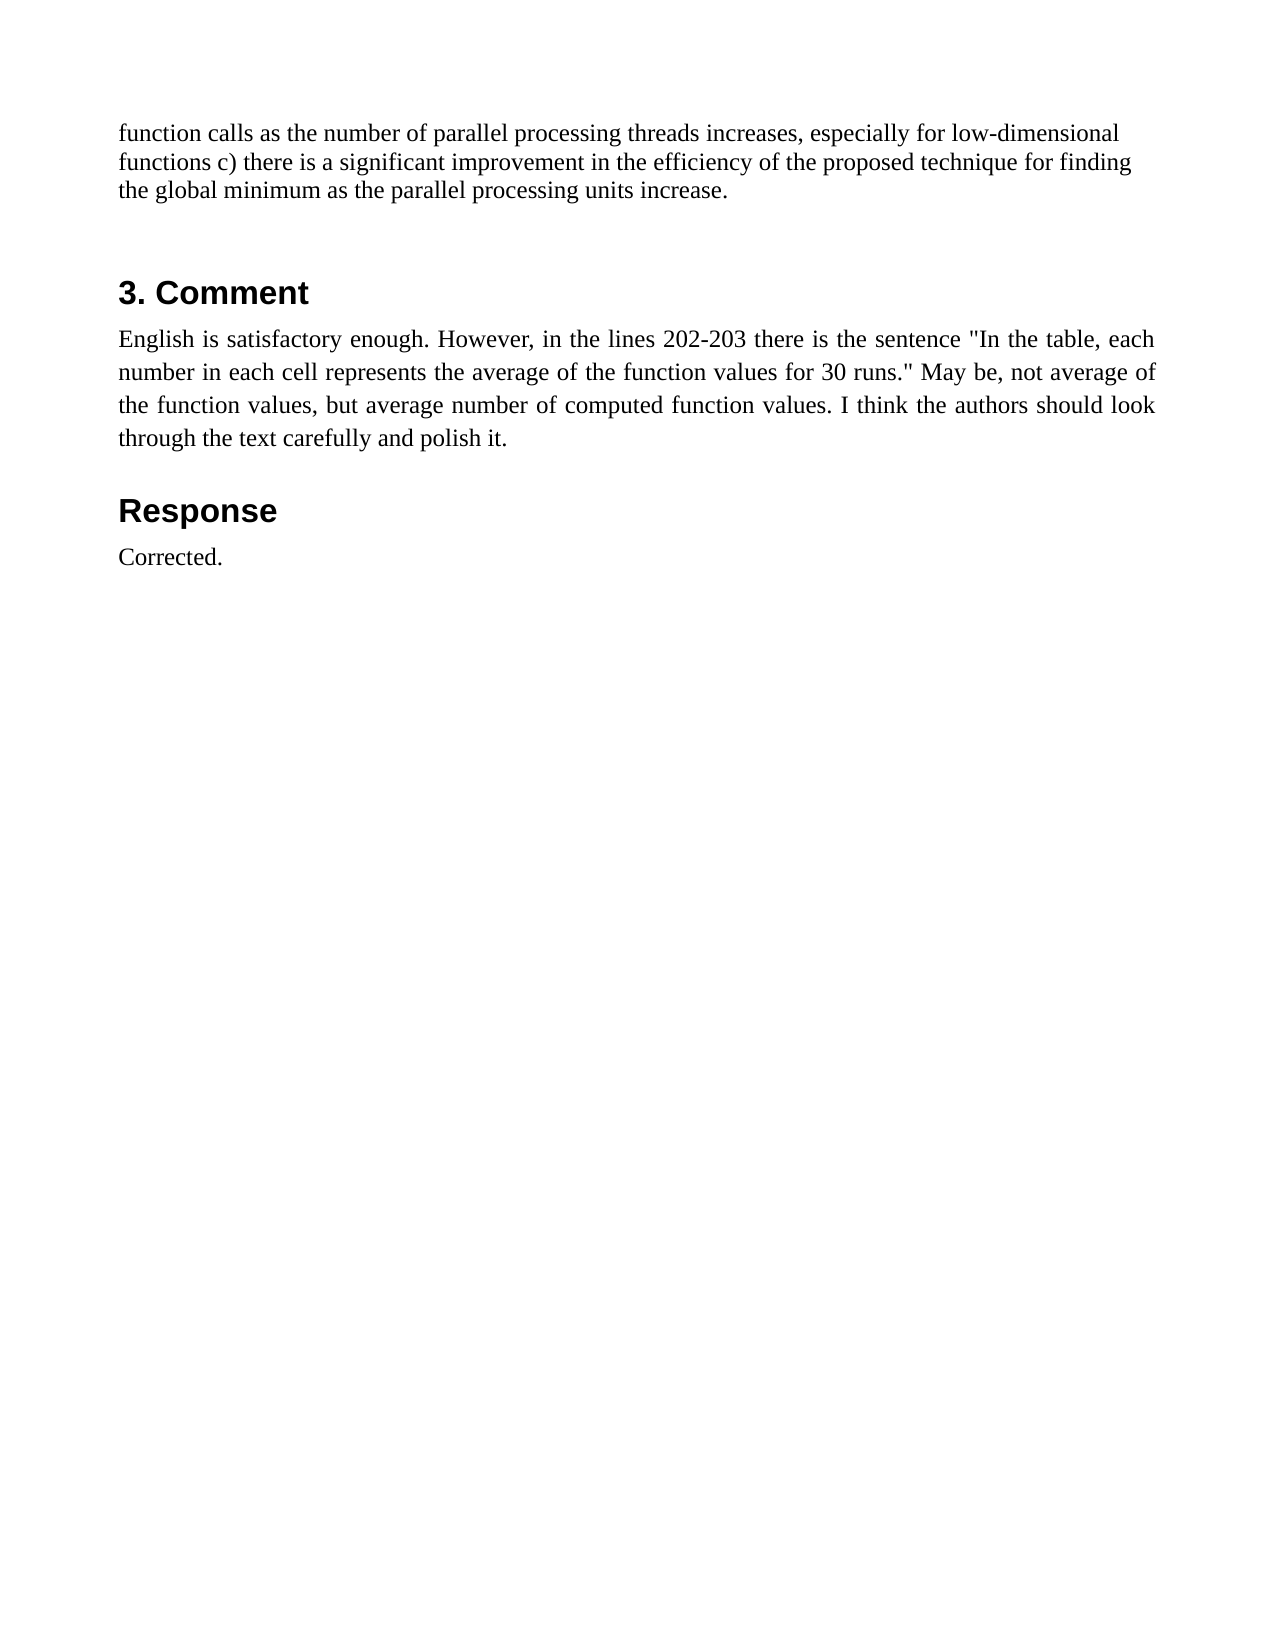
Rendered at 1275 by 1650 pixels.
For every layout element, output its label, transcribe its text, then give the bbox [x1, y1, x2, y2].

text function calls as the number of parallel processing threads increases, especially for low-dimensional functions c) there is a significant improvement in the efficiency of the proposed technique for finding the global minimum as the parallel processing units increase. [118, 118, 1157, 204]
subtitle Response [118, 491, 1157, 530]
text English is satisfactory enough. However, in the lines 202-203 there is the sentence "In the table, each number in each cell represents the average of the function values for 30 runs." May be, not average of the function values, but average number of computed function values. I think the authors should look through the text carefully and polish it. [118, 324, 1157, 452]
text Corrected. [118, 542, 1157, 571]
subtitle 3. Comment [118, 273, 1157, 311]
